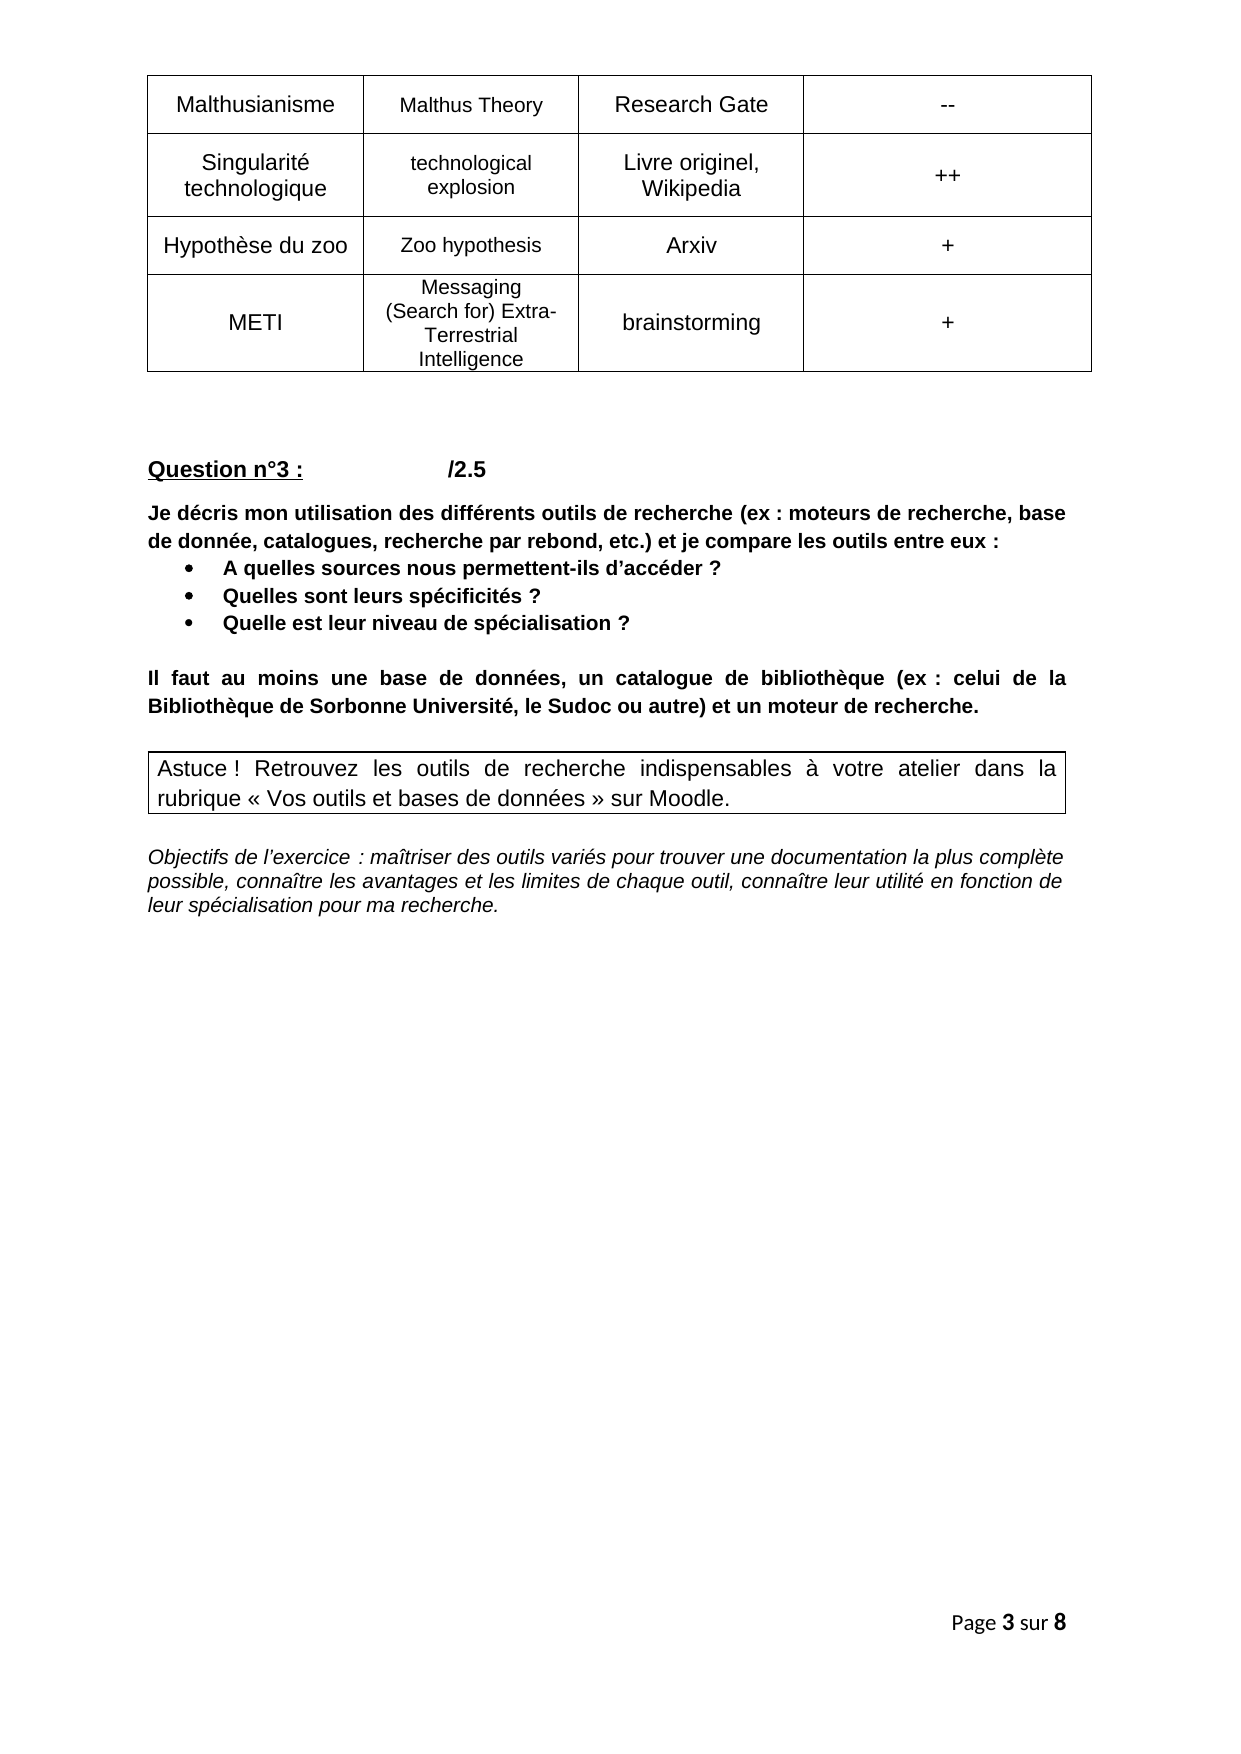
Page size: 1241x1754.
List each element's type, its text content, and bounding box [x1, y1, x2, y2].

text Astuce ! Retrouvez les outils de recherche indispensables à votre atelier dans la rubrique « Vos outils et bases de données » sur Moodle. [149, 753, 1065, 813]
table_cell technological explosion [364, 134, 578, 216]
table_cell + [804, 275, 1091, 371]
table_cell Malthus Theory [364, 76, 578, 133]
table_cell Arxiv [579, 217, 803, 274]
text Objectifs de l’exercice : maîtriser des outils variés pour trouver une documentation la plus complète possible, connaître les avantages et les limites de chaque outil, connaître leur utilité en fonction de leur spécialisation pour ma recherche. [148, 844, 1066, 916]
table_cell brainstorming [579, 275, 803, 371]
list Quelle est leur niveau de spécialisation ? [185, 611, 1066, 635]
table_cell Livre originel, Wikipedia [579, 134, 803, 216]
text Il faut au moins une base de données, un catalogue de bibliothèque (ex : celui de la Bibliothèque de Sorbonne Université, le Sudoc ou autre) et un moteur de recherche. [148, 666, 1066, 718]
table_cell Malthusianisme [148, 76, 363, 133]
table_cell -- [804, 76, 1091, 133]
table_cell Research Gate [579, 76, 803, 133]
table_cell METI [148, 275, 363, 371]
table_cell Messaging (Search for) Extra-Terrestrial Intelligence [364, 275, 578, 371]
table_cell + [804, 217, 1091, 274]
table_cell Zoo hypothesis [364, 217, 578, 274]
list A quelles sources nous permettent-ils d’accéder ? [185, 556, 1066, 580]
table_cell ++ [804, 134, 1091, 216]
table_cell Singularité technologique [148, 134, 363, 216]
table_cell Hypothèse du zoo [148, 217, 363, 274]
text Question n°3 : /2.5 [148, 456, 1066, 482]
list Quelles sont leurs spécificités ? [185, 583, 1066, 608]
text Je décris mon utilisation des différents outils de recherche (ex : moteurs de recherche, base de donnée, catalogues, recherche par rebond, etc.) et je compare les outils entre eux : [148, 501, 1066, 552]
